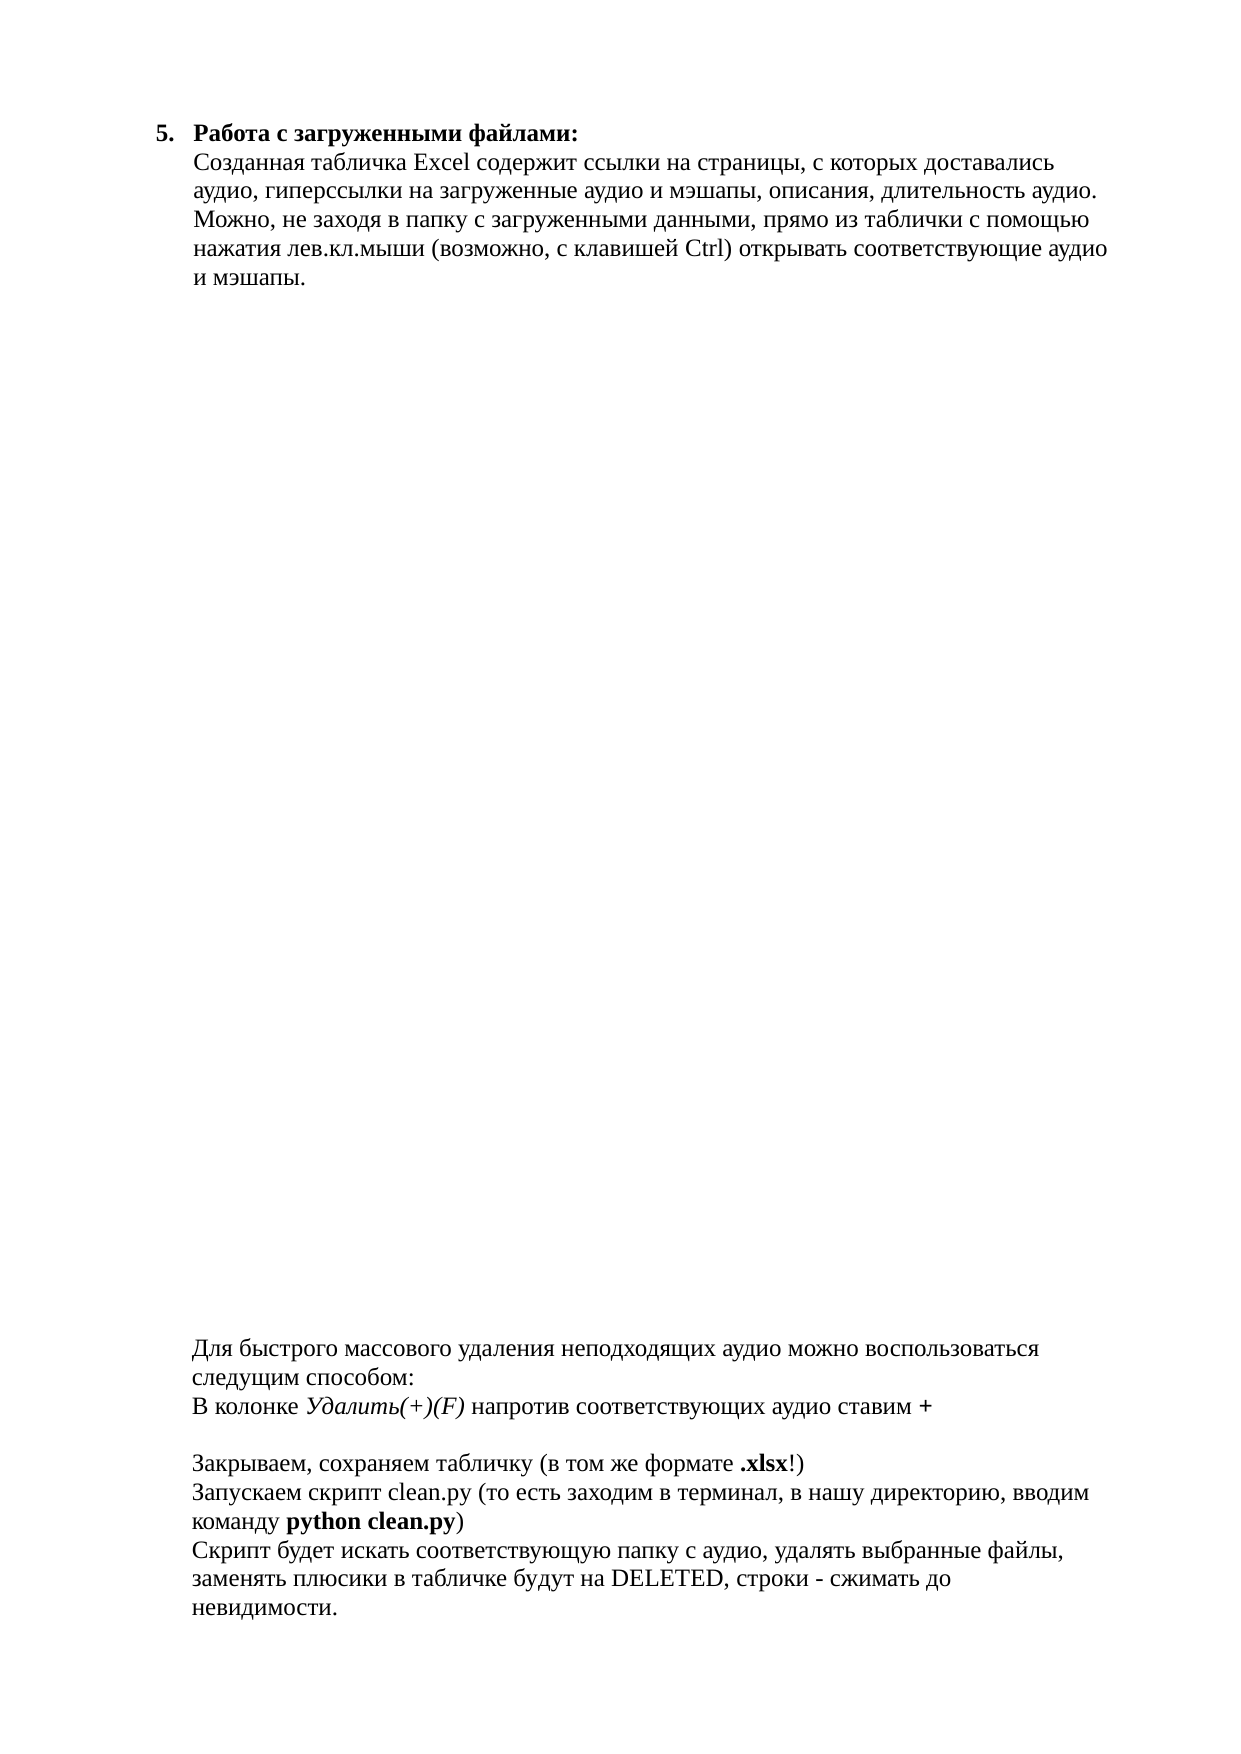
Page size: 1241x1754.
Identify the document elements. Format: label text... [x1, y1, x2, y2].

text Для быстрого массового удаления неподходящих аудио можно воспользоваться следущим способом: [118, 1333, 1122, 1391]
list Работа с загруженными файлами: [156, 118, 1122, 147]
text Запускаем скрипт clean.py (то есть заходим в терминал, в нашу директорию, вводим команду python clean.py) [118, 1477, 1122, 1535]
text Закрываем, сохраняем табличку (в том же формате .xlsx!) [118, 1448, 1122, 1477]
list Созданная табличка Excel содержит ссылки на страницы, с которых доставались аудио, гиперссылки на загруженные аудио и мэшапы, описания, длительность аудио. [156, 147, 1122, 204]
text В колонке Удалить(+)(F) напротив соответствующих аудио ставим + [118, 1391, 1122, 1420]
list Можно, не заходя в папку с загруженными данными, прямо из таблички с помощью нажатия лев.кл.мыши (возможно, с клавишей Ctrl) открывать соответствующие аудио и мэшапы. [156, 204, 1122, 291]
text Скрипт будет искать соответствующую папку с аудио, удалять выбранные файлы, заменять плюсики в табличке будут на DELETED, строки - сжимать до невидимости. [118, 1535, 1122, 1621]
